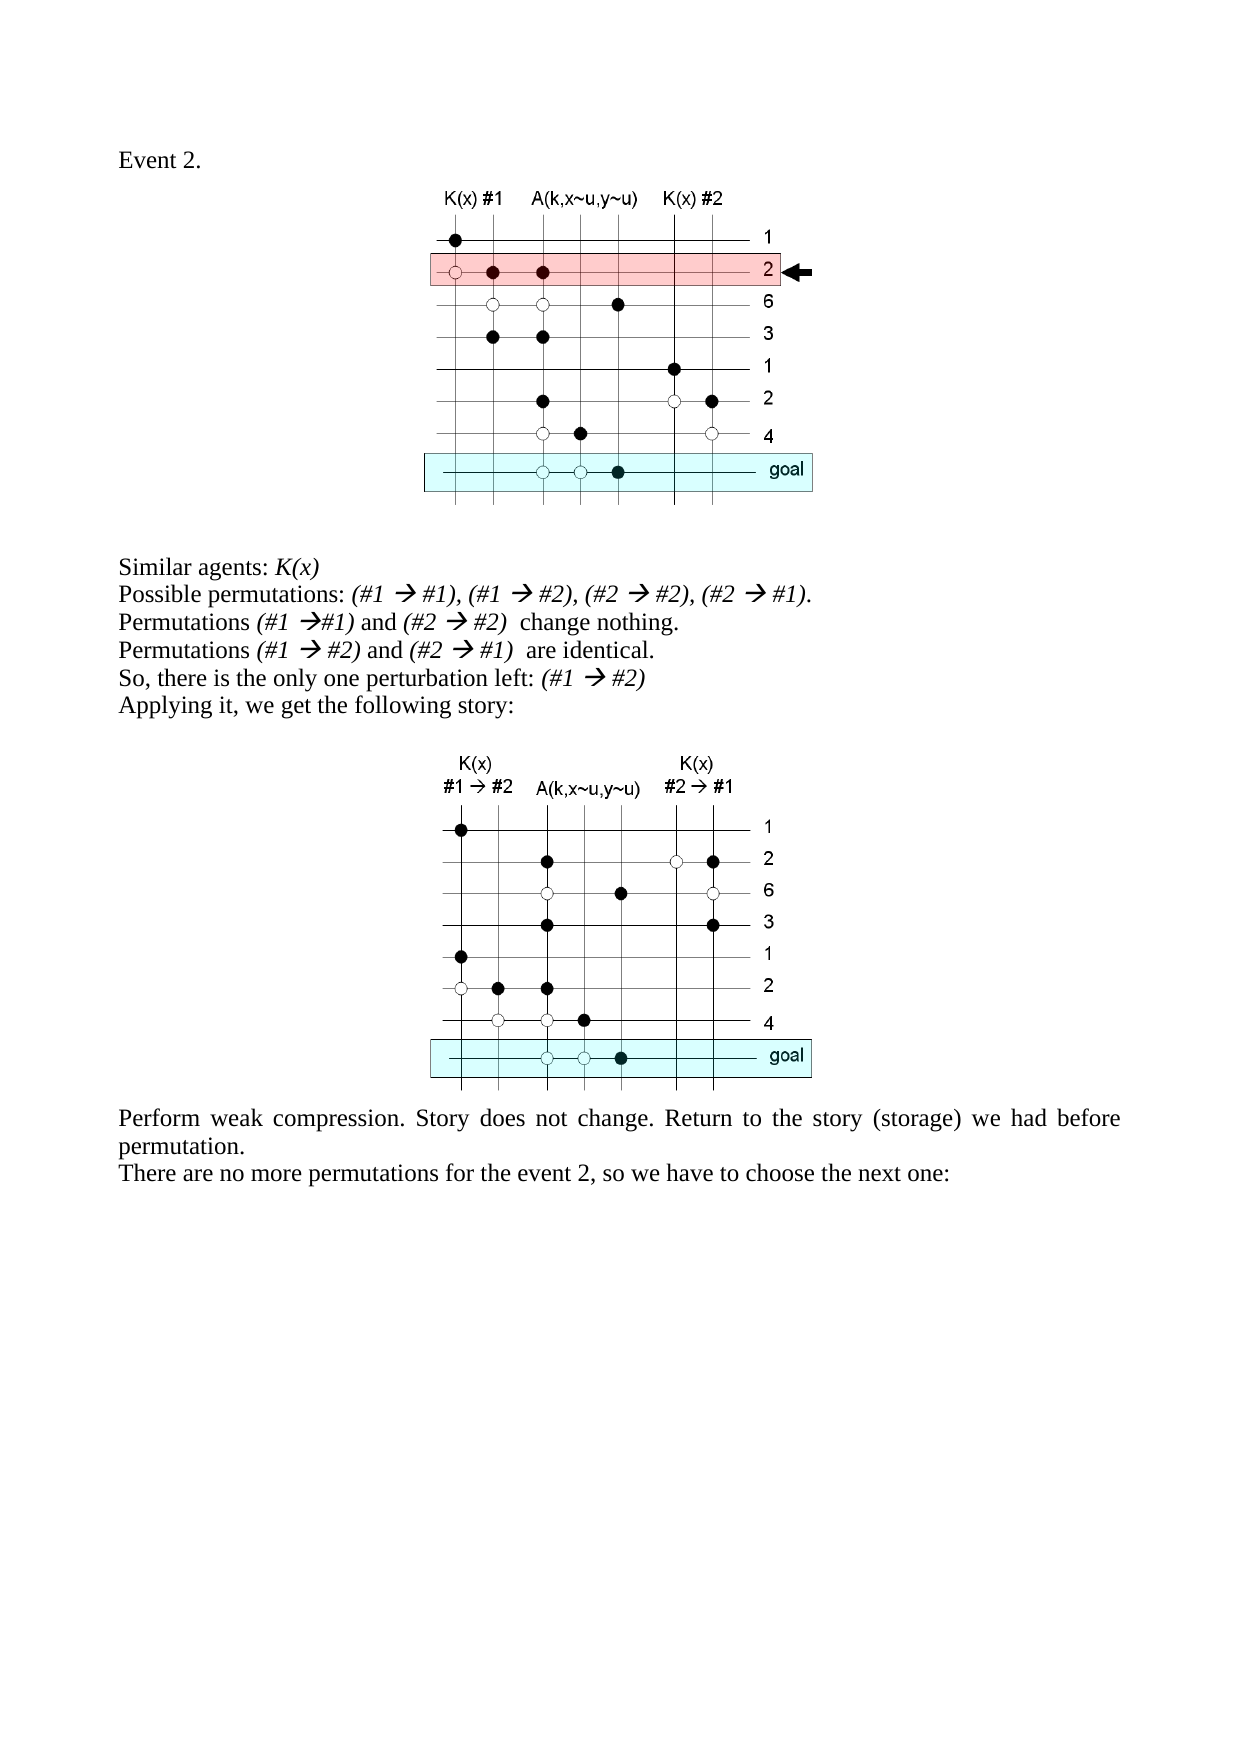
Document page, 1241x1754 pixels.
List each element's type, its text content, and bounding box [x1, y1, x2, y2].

text Event 2. [118, 146, 1122, 173]
text Permutations (#1 #1) and (#2  #2) change nothing. [118, 608, 1122, 636]
text Similar agents: K(x) [118, 553, 1122, 581]
text Permutations (#1  #2) and (#2  #1) are identical. [118, 636, 1122, 664]
text Applying it, we get the following story: [118, 691, 1122, 719]
text So, there is the only one perturbation left: (#1  #2) [118, 664, 1122, 691]
text Possible permutations: (#1  #1), (#1  #2), (#2  #2), (#2  #1). [118, 581, 1122, 608]
picture [419, 756, 821, 1096]
text There are no more permutations for the event 2, so we have to choose the next one: [118, 1159, 1122, 1187]
text Perform weak compression. Story does not change. Return to the story (storage) we had before permutation. [118, 1104, 1122, 1159]
picture [415, 182, 826, 517]
